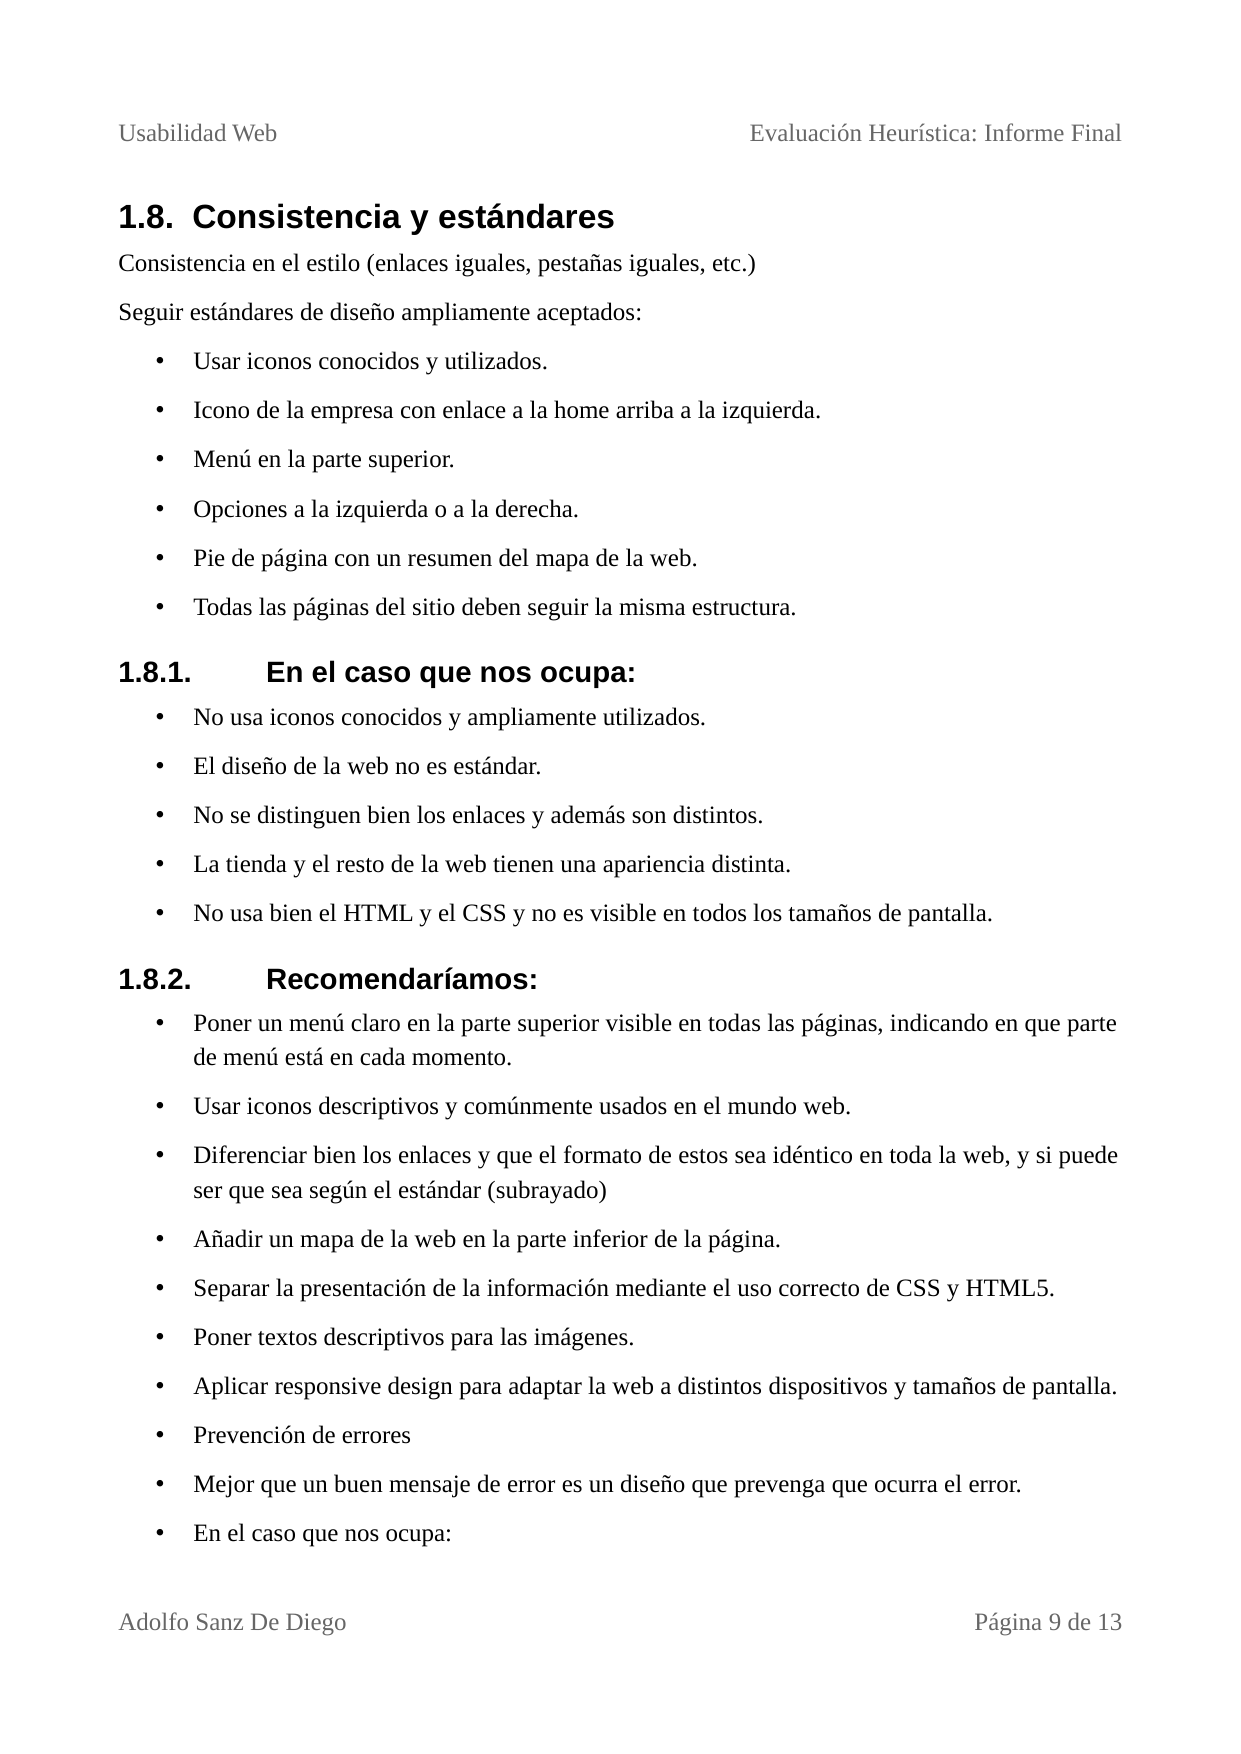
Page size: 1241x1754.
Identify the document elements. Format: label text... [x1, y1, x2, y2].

list Mejor que un buen mensaje de error es un diseño que prevenga que ocurra el error. [156, 1469, 1122, 1498]
list Poner un menú claro en la parte superior visible en todas las páginas, indicando en que parte de menú está en cada momento. [156, 1008, 1122, 1071]
list Pie de página con un resumen del mapa de la web. [156, 543, 1122, 571]
list Menú en la parte superior. [156, 444, 1122, 473]
list Todas las páginas del sitio deben seguir la misma estructura. [156, 592, 1122, 621]
subtitle Recomendaríamos: [118, 962, 1122, 995]
list La tienda y el resto de la web tienen una apariencia distinta. [156, 849, 1122, 878]
list Poner textos descriptivos para las imágenes. [156, 1322, 1122, 1351]
text Seguir estándares de diseño ampliamente aceptados: [118, 297, 1122, 326]
list El diseño de la web no es estándar. [156, 751, 1122, 779]
list En el caso que nos ocupa: [156, 1518, 1122, 1547]
subtitle En el caso que nos ocupa: [118, 655, 1122, 689]
list No usa bien el HTML y el CSS y no es visible en todos los tamaños de pantalla. [156, 898, 1122, 927]
subtitle Consistencia y estándares [118, 197, 1122, 236]
list No usa iconos conocidos y ampliamente utilizados. [156, 702, 1122, 730]
list Usar iconos descriptivos y comúnmente usados en el mundo web. [156, 1091, 1122, 1120]
list Separar la presentación de la información mediante el uso correcto de CSS y HTML5. [156, 1273, 1122, 1302]
text Consistencia en el estilo (enlaces iguales, pestañas iguales, etc.) [118, 248, 1122, 277]
list Usar iconos conocidos y utilizados. [156, 346, 1122, 375]
list Diferenciar bien los enlaces y que el formato de estos sea idéntico en toda la web, y si puede ser que sea según el estándar (subrayado) [156, 1140, 1122, 1204]
list Prevención de errores [156, 1420, 1122, 1449]
list Icono de la empresa con enlace a la home arriba a la izquierda. [156, 396, 1122, 424]
list Opciones a la izquierda o a la derecha. [156, 494, 1122, 522]
list Añadir un mapa de la web en la parte inferior de la página. [156, 1224, 1122, 1253]
list No se distinguen bien los enlaces y además son distintos. [156, 800, 1122, 828]
list Aplicar responsive design para adaptar la web a distintos dispositivos y tamaños de pantalla. [156, 1371, 1122, 1400]
